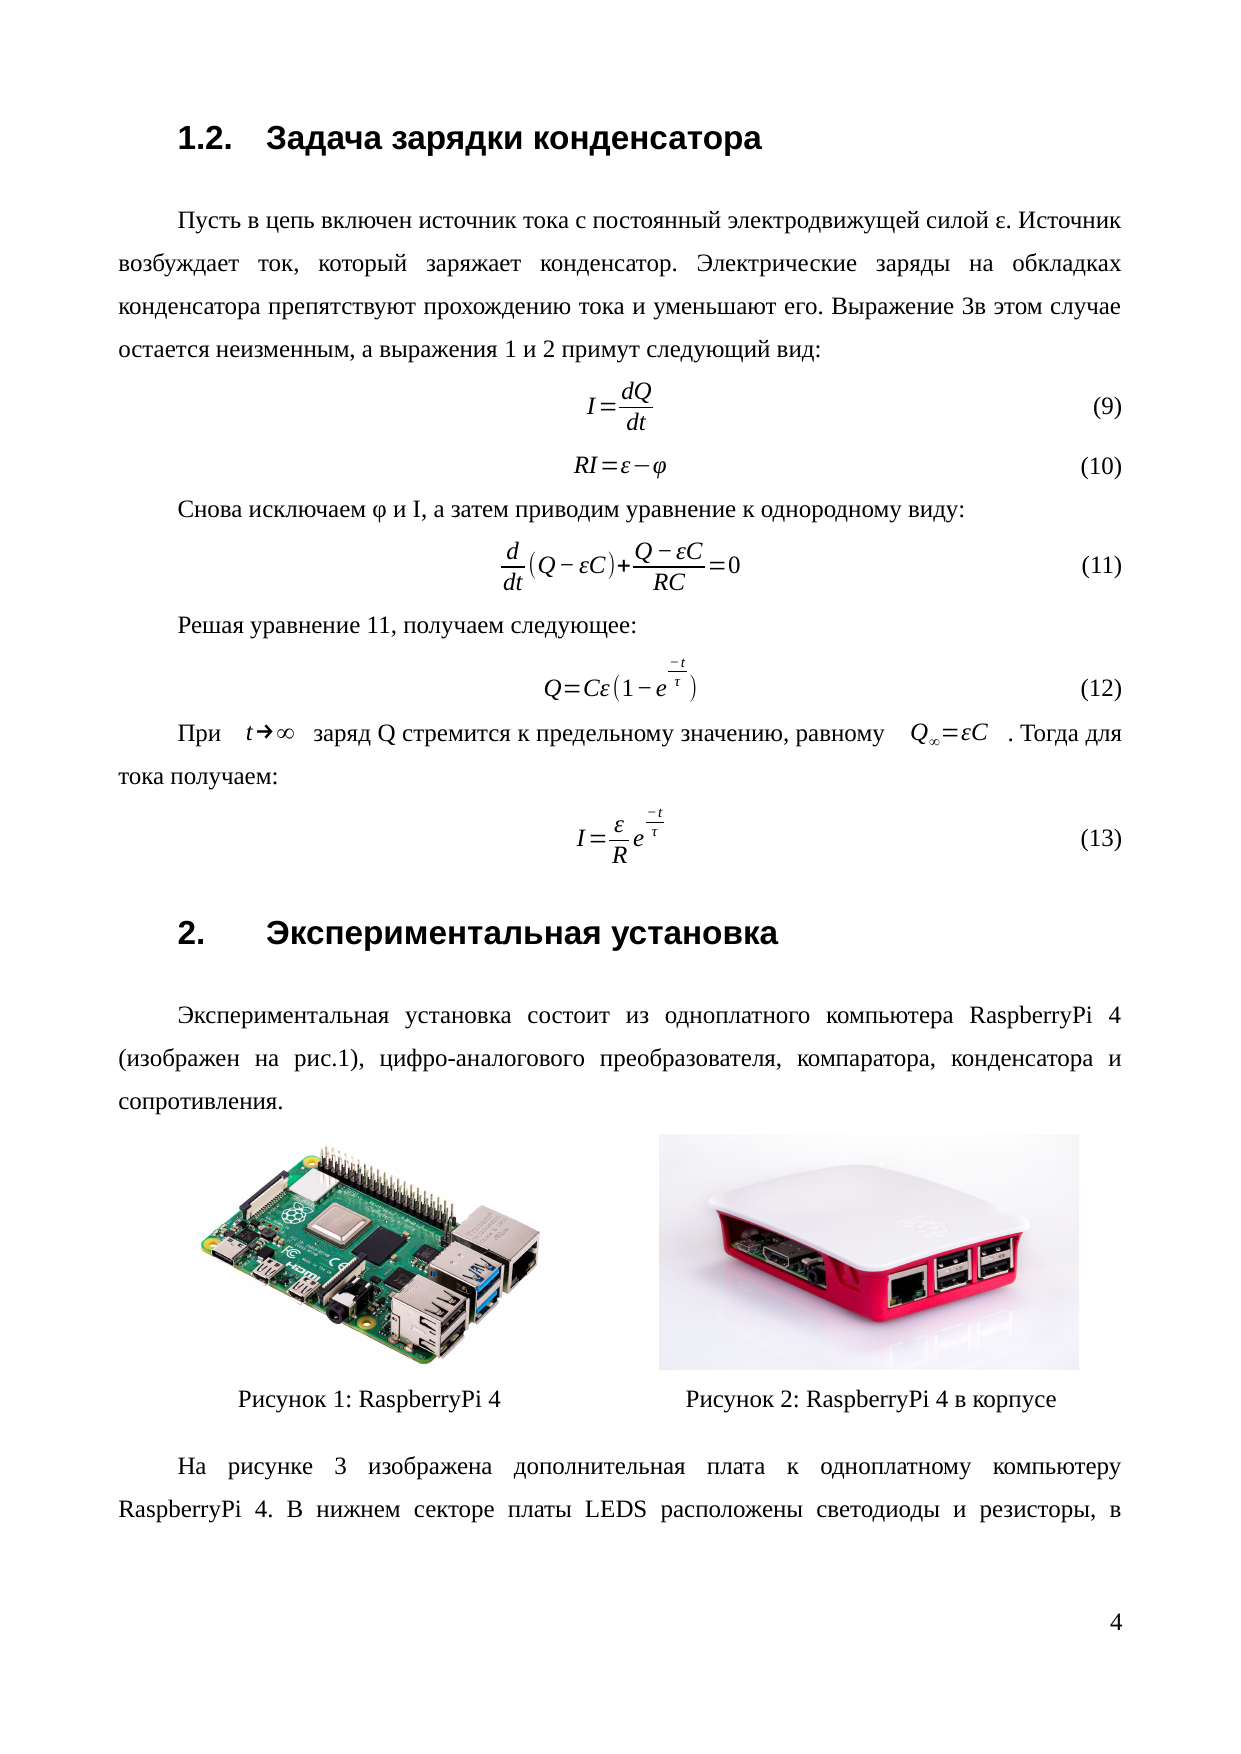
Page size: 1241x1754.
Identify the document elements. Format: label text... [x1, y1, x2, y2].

table_header [118, 1130, 620, 1451]
subtitle Экспериментальная установка [118, 913, 1122, 951]
text На рисунке 3 изображена дополнительная плата к одноплатному компьютеру RaspberryPi 4. В нижнем секторе платы LEDS расположены светодиоды и резисторы, в [118, 1451, 1122, 1523]
text (13) [118, 804, 1122, 869]
picture [194, 1137, 548, 1371]
text Пусть в цепь включен источник тока с постоянный электродвижущей силой ε. Источник возбуждает ток, который заряжает конденсатор. Электрические заряды на обкладках конденсатора препятствуют прохождению тока и уменьшают его. Выражение 3в этом случае остается неизменным, а выражения 1 и 2 примут следующий вид: [118, 205, 1122, 363]
text При заряд Q стремится к предельному значению, равному . Тогда для тока получаем: [118, 718, 1122, 790]
text Решая уравнение 11, получаем следующее: [118, 611, 1122, 639]
text Экспериментальная установка состоит из одноплатного компьютера RaspberryPi 4 (изображен на рис.1), цифро-аналогового преобразователя, компаратора, конденсатора и сопротивления. [118, 1000, 1122, 1115]
text Снова исключаем φ и I, а затем приводим уравнение к однородному виду: [118, 494, 1122, 523]
text (9) [118, 378, 1122, 437]
text (12) [118, 654, 1122, 703]
text (10) [118, 451, 1122, 480]
subtitle Задача зарядки конденсатора [118, 118, 1122, 157]
table_header [620, 1130, 1122, 1451]
picture [659, 1134, 1080, 1370]
text (11) [118, 537, 1122, 596]
